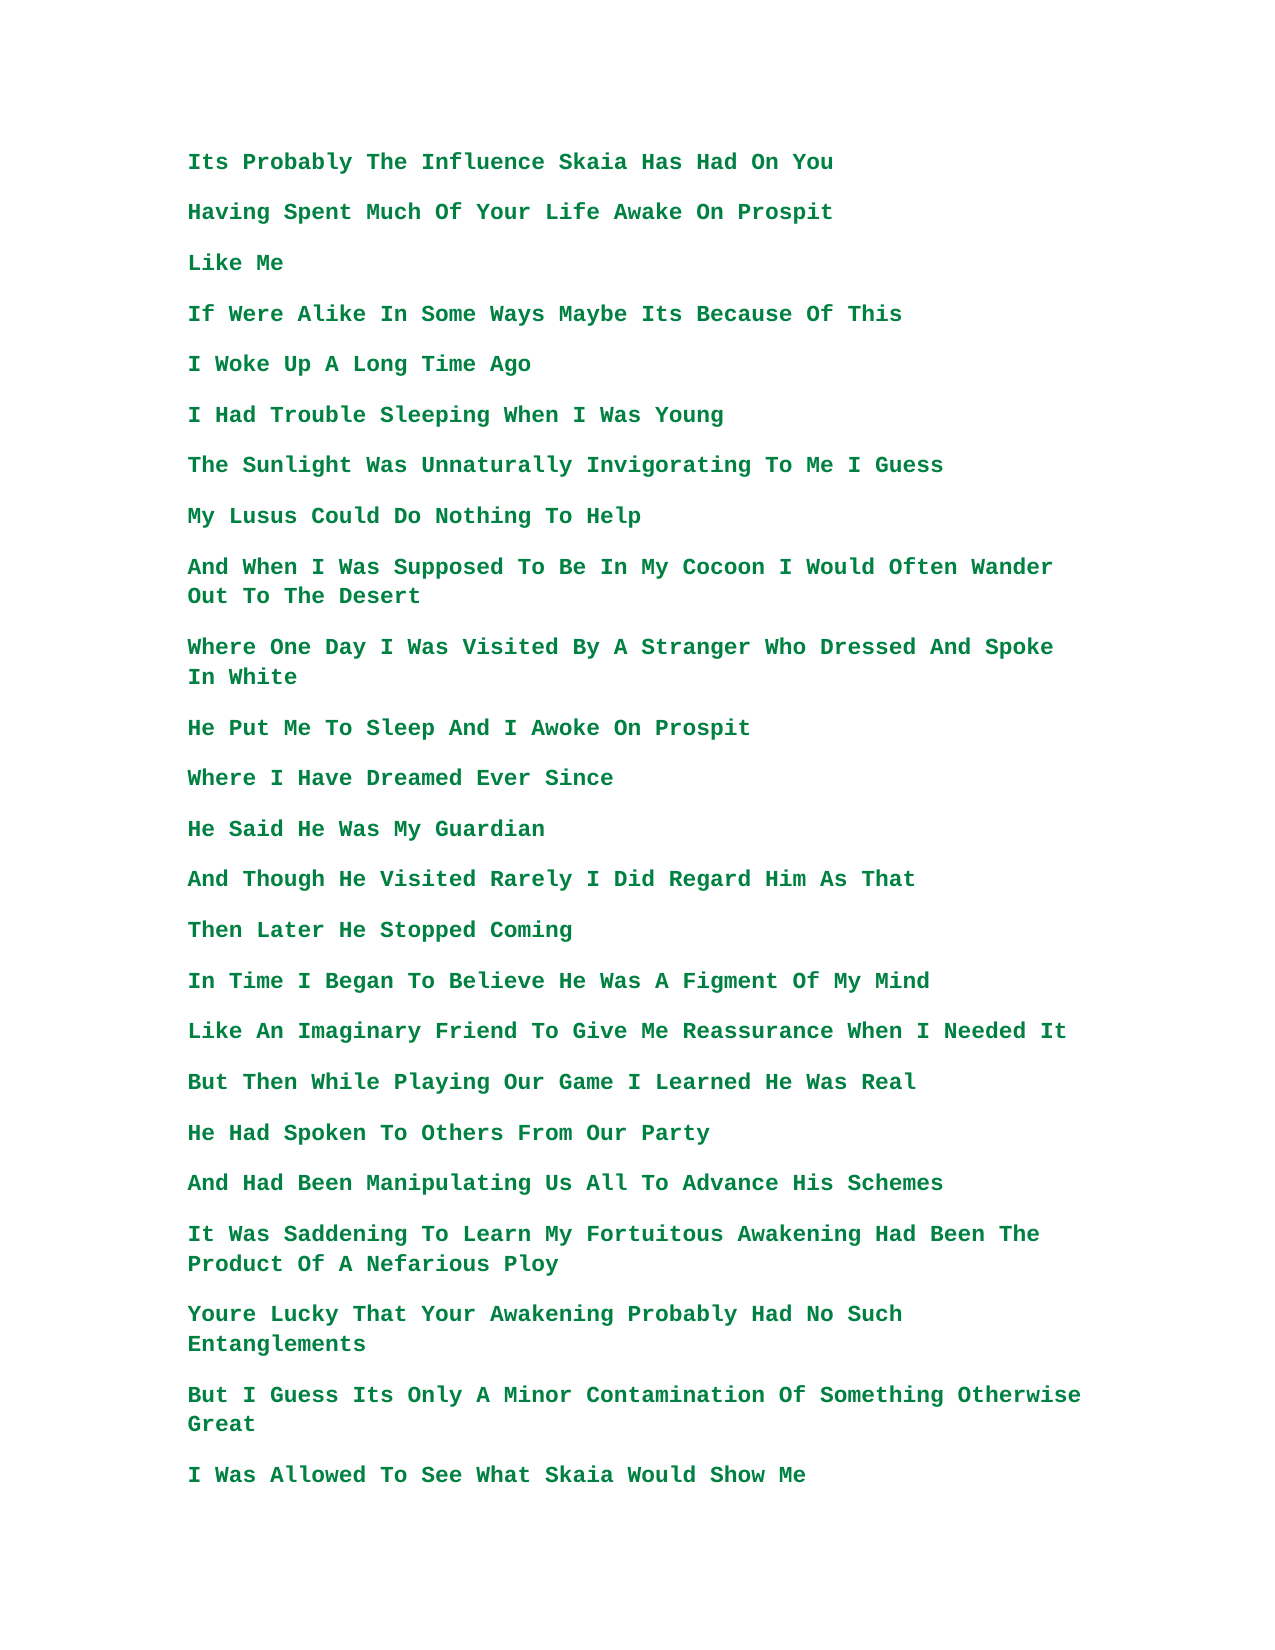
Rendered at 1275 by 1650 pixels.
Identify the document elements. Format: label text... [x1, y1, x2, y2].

text But I Guess Its Only A Minor Contamination Of Something Otherwise Great [187, 1383, 1087, 1439]
text It Was Saddening To Learn My Fortuitous Awakening Had Been The Product Of A Nefarious Ploy [187, 1222, 1087, 1278]
text He Had Spoken To Others From Our Party [187, 1121, 1087, 1147]
text I Had Trouble Sleeping When I Was Young [187, 403, 1087, 429]
text Youre Lucky That Your Awakening Probably Had No Such Entanglements [187, 1302, 1087, 1358]
text In Time I Began To Believe He Was A Figment Of My Mind [187, 969, 1087, 995]
text Where One Day I Was Visited By A Stranger Who Dressed And Spoke In White [187, 635, 1087, 691]
text Having Spent Much Of Your Life Awake On Prospit [187, 201, 1087, 227]
text The Sunlight Was Unnaturally Invigorating To Me I Guess [187, 454, 1087, 480]
text He Put Me To Sleep And I Awoke On Prospit [187, 716, 1087, 742]
text Then Later He Stopped Coming [187, 918, 1087, 944]
text And Had Been Manipulating Us All To Advance His Schemes [187, 1171, 1087, 1197]
text I Was Allowed To See What Skaia Would Show Me [187, 1463, 1087, 1489]
text Its Probably The Influence Skaia Has Had On You [187, 150, 1087, 176]
text But Then While Playing Our Game I Learned He Was Real [187, 1070, 1087, 1096]
text My Lusus Could Do Nothing To Help [187, 504, 1087, 530]
text If Were Alike In Some Ways Maybe Its Because Of This [187, 302, 1087, 328]
text He Said He Was My Guardian [187, 817, 1087, 843]
text Where I Have Dreamed Ever Since [187, 766, 1087, 792]
text Like Me [187, 251, 1087, 277]
text Like An Imaginary Friend To Give Me Reassurance When I Needed It [187, 1019, 1087, 1046]
text And Though He Visited Rarely I Did Regard Him As That [187, 868, 1087, 894]
text And When I Was Supposed To Be In My Cocoon I Would Often Wander Out To The Desert [187, 555, 1087, 611]
text I Woke Up A Long Time Ago [187, 352, 1087, 378]
